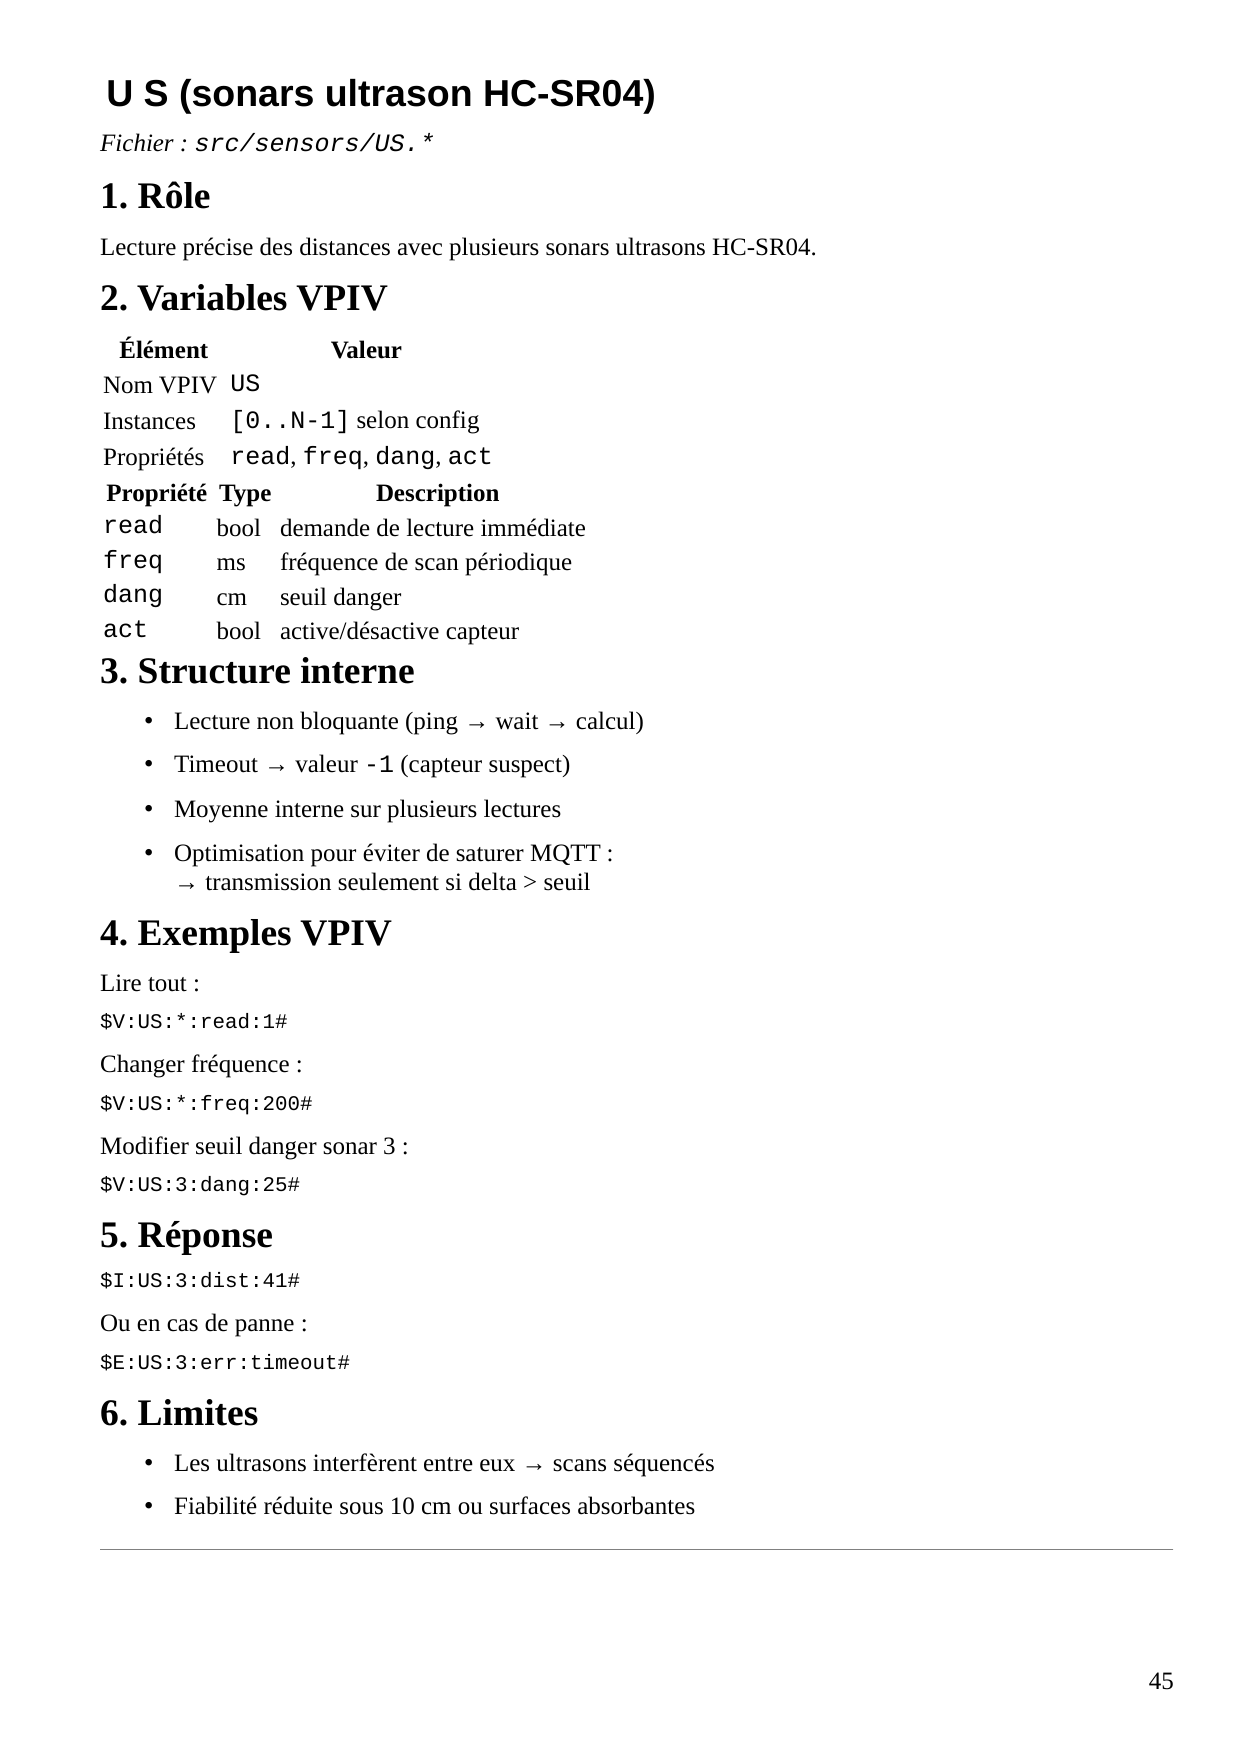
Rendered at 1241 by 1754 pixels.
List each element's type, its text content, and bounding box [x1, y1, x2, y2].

table_cell Propriétés [100, 439, 227, 475]
table_cell US [227, 367, 505, 402]
table_cell read [100, 510, 213, 544]
table_header Élément [100, 333, 227, 367]
subtitle 2. Variables VPIV [100, 275, 1173, 318]
text $E:US:3:err:timeout# [100, 1352, 1173, 1375]
table_cell seuil danger [277, 579, 598, 613]
text Modifier seuil danger sonar 3 : [100, 1131, 1173, 1159]
text Ou en cas de panne : [100, 1308, 1173, 1337]
table_cell Nom VPIV [100, 367, 227, 402]
list Timeout → valeur -1 (capteur suspect) [144, 749, 1173, 780]
table_header Type [214, 475, 277, 510]
table_cell cm [214, 579, 277, 613]
list Lecture non bloquante (ping → wait → calcul) [144, 706, 1173, 734]
text Fichier : src/sensors/US.* [100, 128, 1173, 159]
list Moyenne interne sur plusieurs lectures [144, 794, 1173, 823]
table_header Propriété [100, 475, 213, 510]
table_cell act [100, 614, 213, 648]
text Lire tout : [100, 968, 1173, 996]
text Changer fréquence : [100, 1049, 1173, 1078]
list Les ultrasons interfèrent entre eux → scans séquencés [144, 1448, 1173, 1476]
list Fiabilité réduite sous 10 cm ou surfaces absorbantes [144, 1491, 1173, 1520]
text Lecture précise des distances avec plusieurs sonars ultrasons HC-SR04. [100, 232, 1173, 260]
table_header Description [277, 475, 598, 510]
table_cell dang [100, 579, 213, 613]
text $V:US:*:freq:200# [100, 1093, 1173, 1116]
table_cell bool [214, 614, 277, 648]
text $V:US:*:read:1# [100, 1011, 1173, 1035]
table_cell bool [214, 510, 277, 544]
subtitle 4. Exemples VPIV [100, 910, 1173, 953]
table_cell ms [214, 544, 277, 579]
table_cell fréquence de scan périodique [277, 544, 598, 579]
table_cell read, freq, dang, act [227, 439, 505, 475]
table_cell [0..N-1] selon config [227, 402, 505, 438]
subtitle 6. Limites [100, 1390, 1173, 1433]
subtitle 1. Rôle [100, 174, 1173, 217]
table_cell freq [100, 544, 213, 579]
subtitle U S (sonars ultrason HC-SR04) [106, 71, 1173, 114]
table_header Valeur [227, 333, 505, 367]
subtitle 3. Structure interne [100, 648, 1173, 691]
list Optimisation pour éviter de saturer MQTT : → transmission seulement si delta > seuil [144, 838, 1173, 895]
subtitle 5. Réponse [100, 1212, 1173, 1256]
table_cell demande de lecture immédiate [277, 510, 598, 544]
table_cell active/désactive capteur [277, 614, 598, 648]
table_cell Instances [100, 402, 227, 438]
text $V:US:3:dang:25# [100, 1174, 1173, 1198]
text $I:US:3:dist:41# [100, 1270, 1173, 1294]
